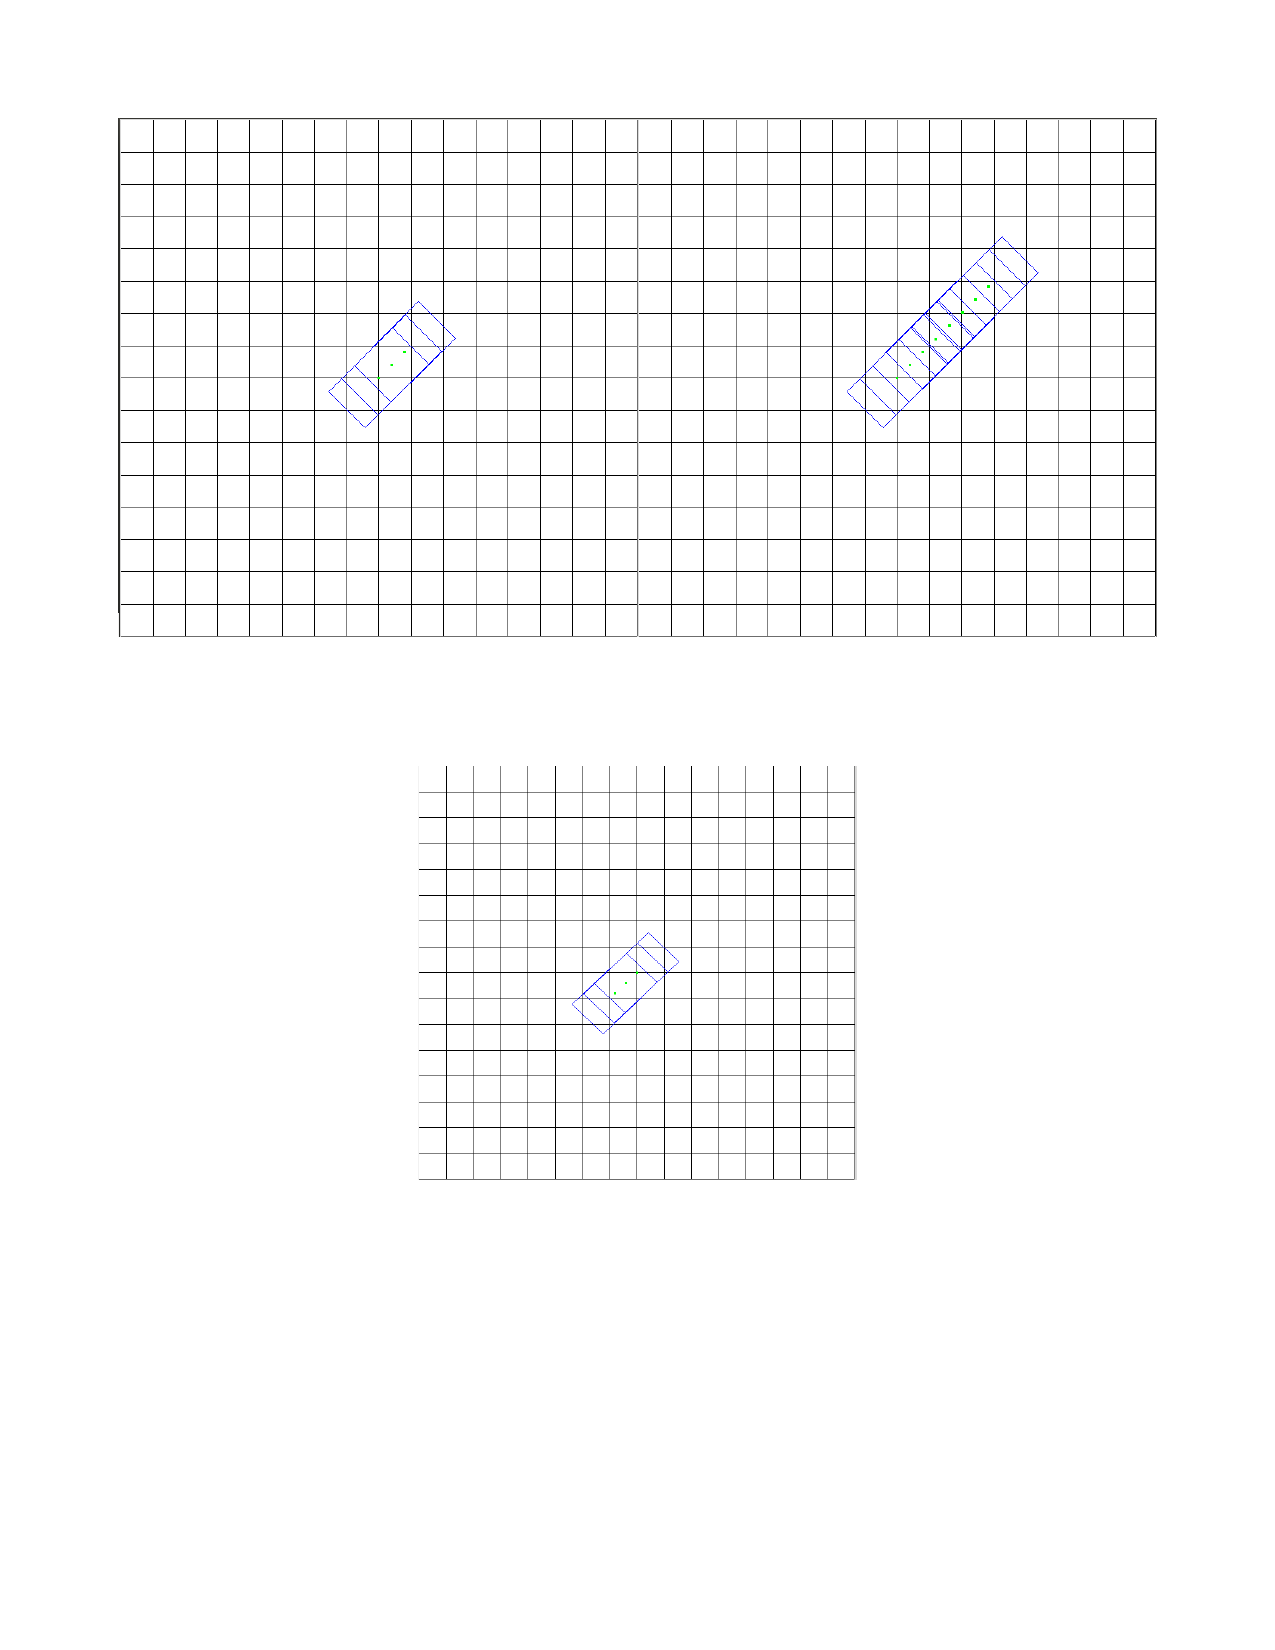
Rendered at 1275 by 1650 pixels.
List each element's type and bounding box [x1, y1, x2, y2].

picture [118, 118, 1157, 637]
picture [418, 766, 857, 1180]
